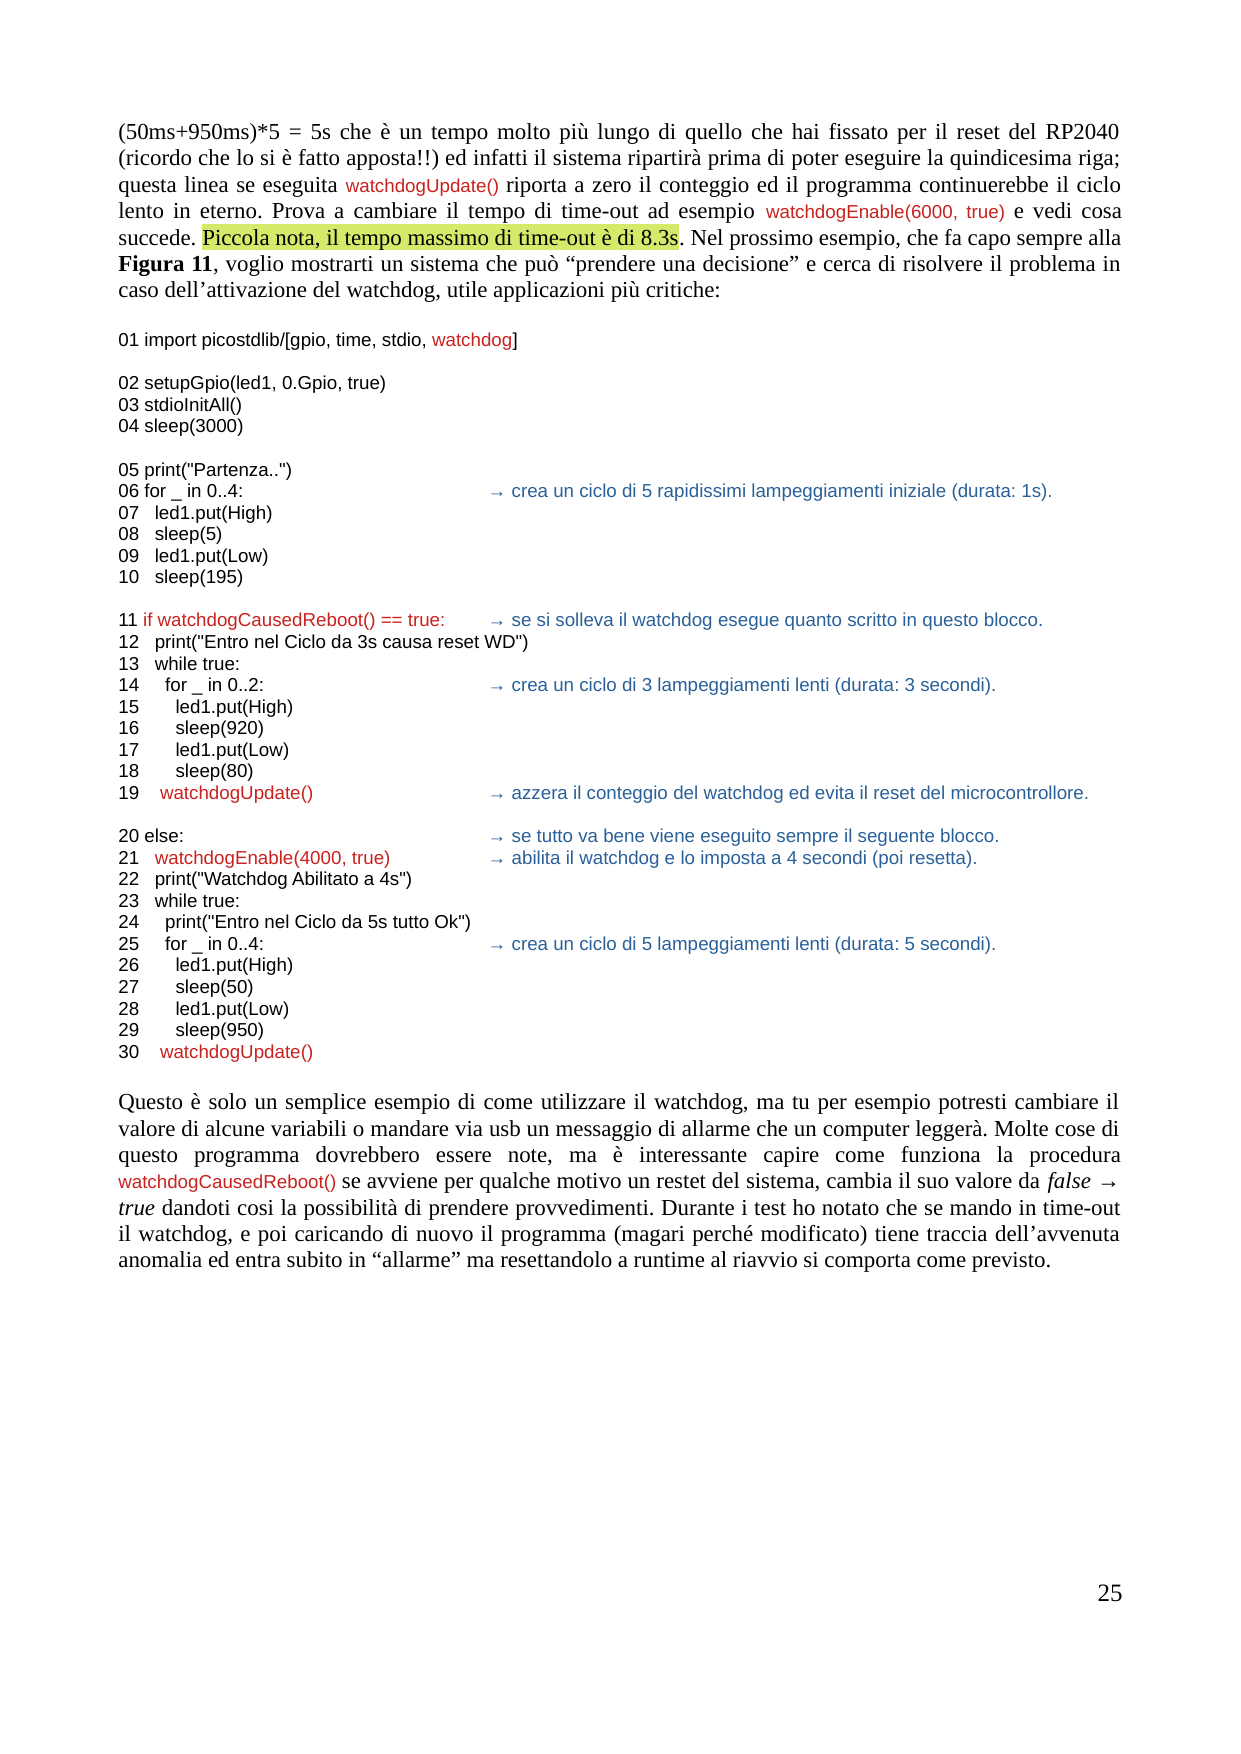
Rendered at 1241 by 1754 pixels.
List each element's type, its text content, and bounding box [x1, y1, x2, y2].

text 19 watchdogUpdate() → azzera il conteggio del watchdog ed evita il reset del microcontrollore. [118, 782, 1122, 803]
text 09 led1.put(Low) [118, 544, 1122, 566]
text 05 print("Partenza..") [118, 458, 1122, 480]
text 26 led1.put(High) [118, 954, 1122, 976]
text 27 sleep(50) [118, 976, 1122, 997]
text 04 sleep(3000) [118, 415, 1122, 437]
text 15 led1.put(High) [118, 696, 1122, 717]
text 18 sleep(80) [118, 760, 1122, 782]
text 06 for _ in 0..4: → crea un ciclo di 5 rapidissimi lampeggiamenti iniziale (durata: 1s). [118, 480, 1122, 501]
text 17 led1.put(Low) [118, 739, 1122, 760]
text 13 while true: [118, 652, 1122, 674]
text (50ms+950ms)*5 = 5s che è un tempo molto più lungo di quello che hai fissato per il reset del RP2040 (ricordo che lo si è fatto apposta!!) ed infatti il sistema ripartirà prima di poter eseguire la quindicesima riga; questa linea se eseguita watchdogUpdate() riporta a zero il conteggio ed il programma continuerebbe il ciclo lento in eterno. Prova a cambiare il tempo di time-out ad esempio watchdogEnable(6000, true) e vedi cosa succede. Piccola nota, il tempo massimo di time-out è di 8.3s. Nel prossimo esempio, che fa capo sempre alla Figura 11, voglio mostrarti un sistema che può “prendere una decisione” e cerca di risolvere il problema in caso dell’attivazione del watchdog, utile applicazioni più critiche: [118, 118, 1122, 303]
text 25 for _ in 0..4: → crea un ciclo di 5 lampeggiamenti lenti (durata: 5 secondi). [118, 933, 1122, 954]
text 01 import picostdlib/[gpio, time, stdio, watchdog] [118, 329, 1122, 351]
text 02 setupGpio(led1, 0.Gpio, true) [118, 372, 1122, 394]
text 07 led1.put(High) [118, 501, 1122, 523]
text 11 if watchdogCausedReboot() == true: → se si solleva il watchdog esegue quanto scritto in questo blocco. [118, 609, 1122, 631]
text Questo è solo un semplice esempio di come utilizzare il watchdog, ma tu per esempio potresti cambiare il valore di alcune variabili o mandare via usb un messaggio di allarme che un computer leggerà. Molte cose di questo programma dovrebbero essere note, ma è interessante capire come funziona la procedura watchdogCausedReboot() se avviene per qualche motivo un restet del sistema, cambia il suo valore da false → true dandoti cosi la possibilità di prendere provvedimenti. Durante i test ho notato che se mando in time-out il watchdog, e poi caricando di nuovo il programma (magari perché modificato) tiene traccia dell’avvenuta anomalia ed entra subito in “allarme” ma resettandolo a runtime al riavvio si comporta come previsto. [118, 1088, 1122, 1273]
text 08 sleep(5) [118, 523, 1122, 544]
text 20 else: → se tutto va bene viene eseguito sempre il seguente blocco. [118, 825, 1122, 846]
text 28 led1.put(Low) [118, 997, 1122, 1019]
text 30 watchdogUpdate() [118, 1041, 1122, 1062]
text 22 print("Watchdog Abilitato a 4s") [118, 868, 1122, 889]
text 23 while true: [118, 889, 1122, 911]
text 14 for _ in 0..2: → crea un ciclo di 3 lampeggiamenti lenti (durata: 3 secondi). [118, 674, 1122, 696]
text 03 stdioInitAll() [118, 394, 1122, 415]
text 10 sleep(195) [118, 566, 1122, 588]
text 21 watchdogEnable(4000, true) → abilita il watchdog e lo imposta a 4 secondi (poi resetta). [118, 846, 1122, 868]
text 29 sleep(950) [118, 1019, 1122, 1041]
text 24 print("Entro nel Ciclo da 5s tutto Ok") [118, 911, 1122, 933]
text 12 print("Entro nel Ciclo da 3s causa reset WD") [118, 631, 1122, 652]
text 16 sleep(920) [118, 717, 1122, 739]
